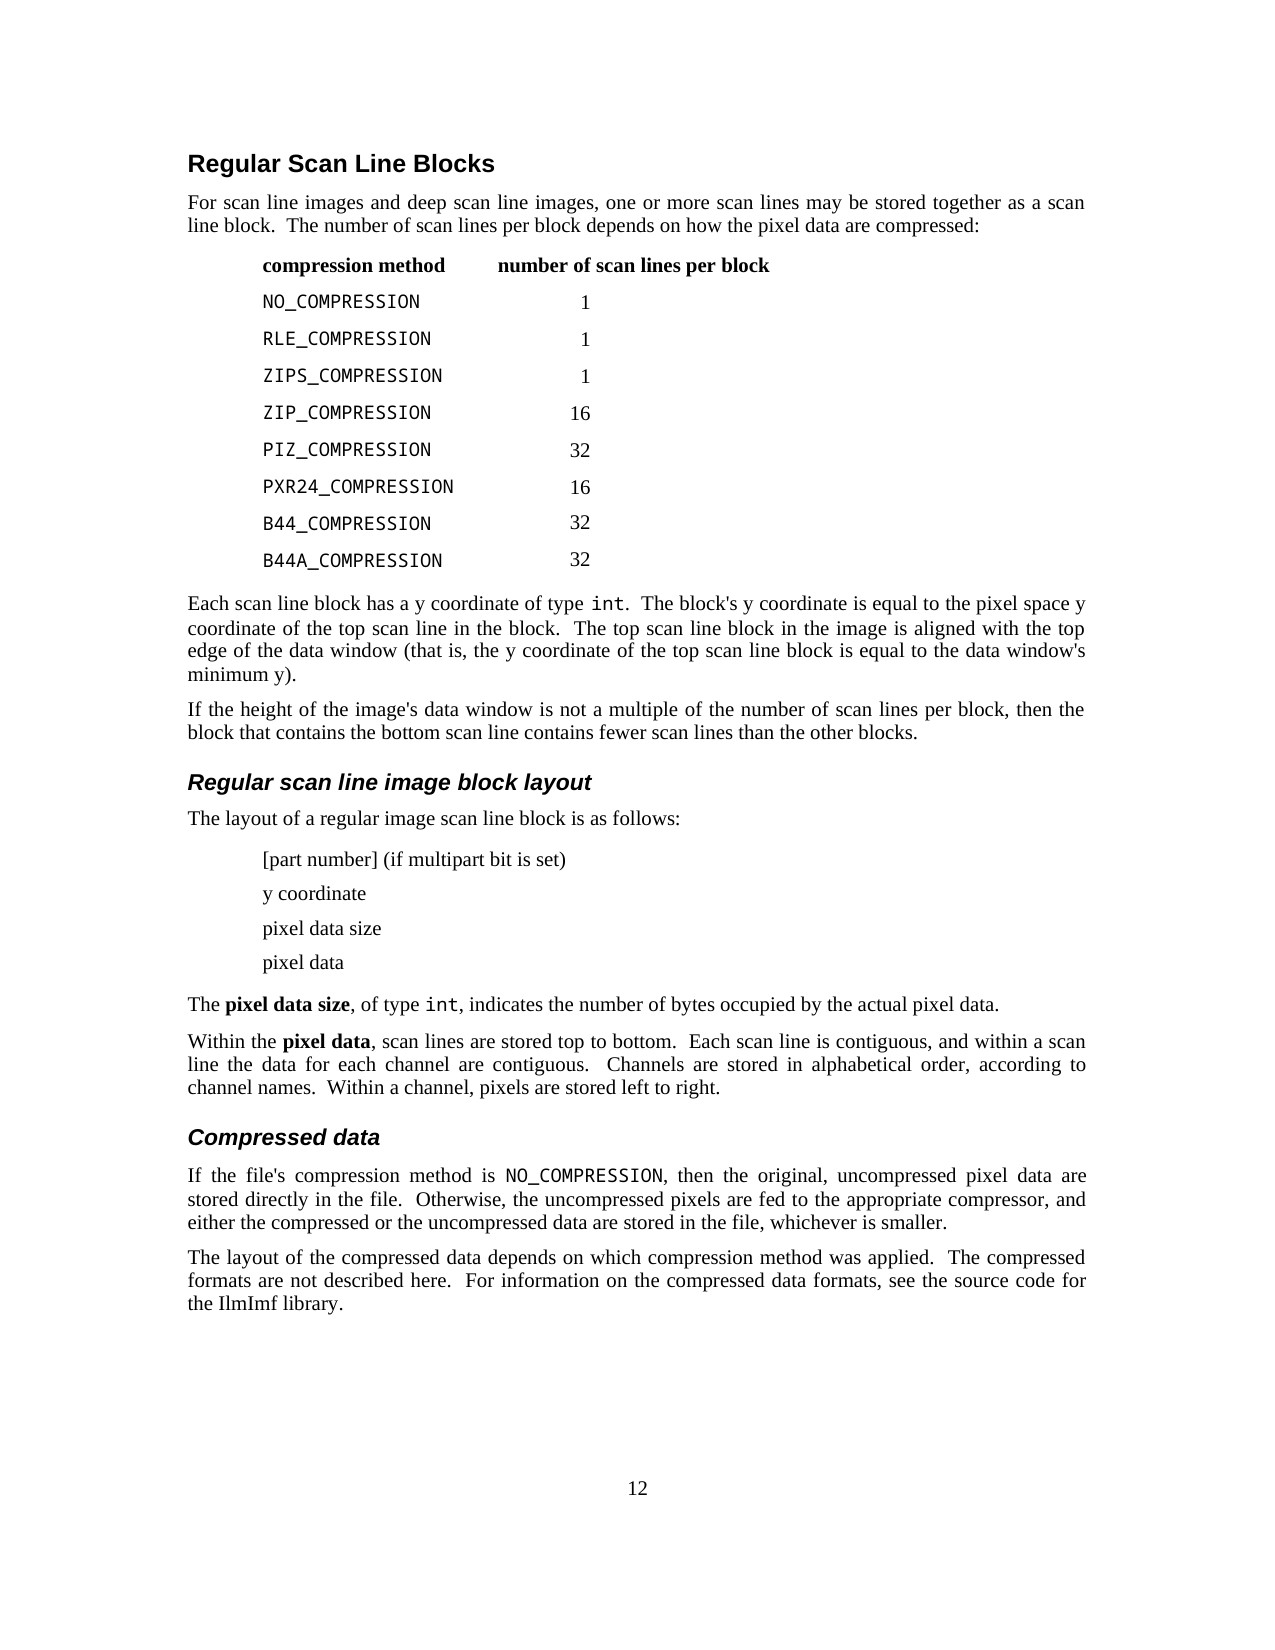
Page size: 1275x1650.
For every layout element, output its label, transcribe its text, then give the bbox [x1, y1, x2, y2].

table_cell ZIP_COMPRESSION [256, 394, 492, 431]
table_cell [596, 431, 786, 468]
table_cell [596, 468, 786, 505]
table_cell ZIPS_COMPRESSION [256, 357, 492, 394]
table_cell [596, 542, 786, 579]
table_header compression method [256, 249, 492, 283]
table_cell 1 [492, 320, 596, 357]
text If the file's compression method is NO_COMPRESSION, then the original, uncompressed pixel data are stored directly in the file. Otherwise, the uncompressed pixels are fed to the appropriate compressor, and either the compressed or the uncompressed data are stored in the file, whichever is smaller. [187, 1162, 1087, 1233]
table_cell 32 [492, 505, 596, 542]
table_cell pixel data [256, 945, 1087, 980]
table_cell PIZ_COMPRESSION [256, 431, 492, 468]
table_cell 32 [492, 431, 596, 468]
table_cell 1 [492, 357, 596, 394]
table_cell [596, 320, 786, 357]
subtitle Compressed data [187, 1124, 1087, 1150]
table_cell B44_COMPRESSION [256, 505, 492, 542]
table_cell RLE_COMPRESSION [256, 320, 492, 357]
table_cell NO_COMPRESSION [256, 283, 492, 320]
table_cell 16 [492, 468, 596, 505]
table_header number of scan lines per block [492, 249, 786, 283]
table_cell 16 [492, 394, 596, 431]
text The layout of the compressed data depends on which compression method was applied. The compressed formats are not described here. For information on the compressed data formats, see the source code for the IlmImf library. [187, 1246, 1087, 1315]
table_cell [596, 394, 786, 431]
text The layout of a regular image scan line block is as follows: [187, 807, 1087, 830]
text For scan line images and deep scan line images, one or more scan lines may be stored together as a scan line block. The number of scan lines per block depends on how the pixel data are compressed: [187, 191, 1087, 237]
text The pixel data size, of type int, indicates the number of bytes occupied by the actual pixel data. [187, 992, 1087, 1017]
table_cell [596, 357, 786, 394]
table_cell pixel data size [256, 911, 1087, 945]
table_cell [596, 505, 786, 542]
table_cell PXR24_COMPRESSION [256, 468, 492, 505]
table_cell y coordinate [256, 876, 1087, 911]
table_cell 32 [492, 542, 596, 579]
subtitle Regular scan line image block layout [187, 769, 1087, 795]
table_cell B44A_COMPRESSION [256, 542, 492, 579]
text Each scan line block has a y coordinate of type int. The block's y coordinate is equal to the pixel space y coordinate of the top scan line in the block. The top scan line block in the image is aligned with the top edge of the data window (that is, the y coordinate of the top scan line block is equal to the data window's minimum y). [187, 591, 1087, 685]
table_cell 1 [492, 283, 596, 320]
table_header [part number] (if multipart bit is set) [256, 842, 1087, 876]
text If the height of the image's data window is not a multiple of the number of scan lines per block, then the block that contains the bottom scan line contains fewer scan lines than the other blocks. [187, 698, 1087, 744]
subtitle Regular Scan Line Blocks [187, 150, 1087, 178]
table_cell [596, 283, 786, 320]
text Within the pixel data, scan lines are stored top to bottom. Each scan line is contiguous, and within a scan line the data for each channel are contiguous. Channels are stored in alphabetical order, according to channel names. Within a channel, pixels are stored left to right. [187, 1030, 1087, 1099]
